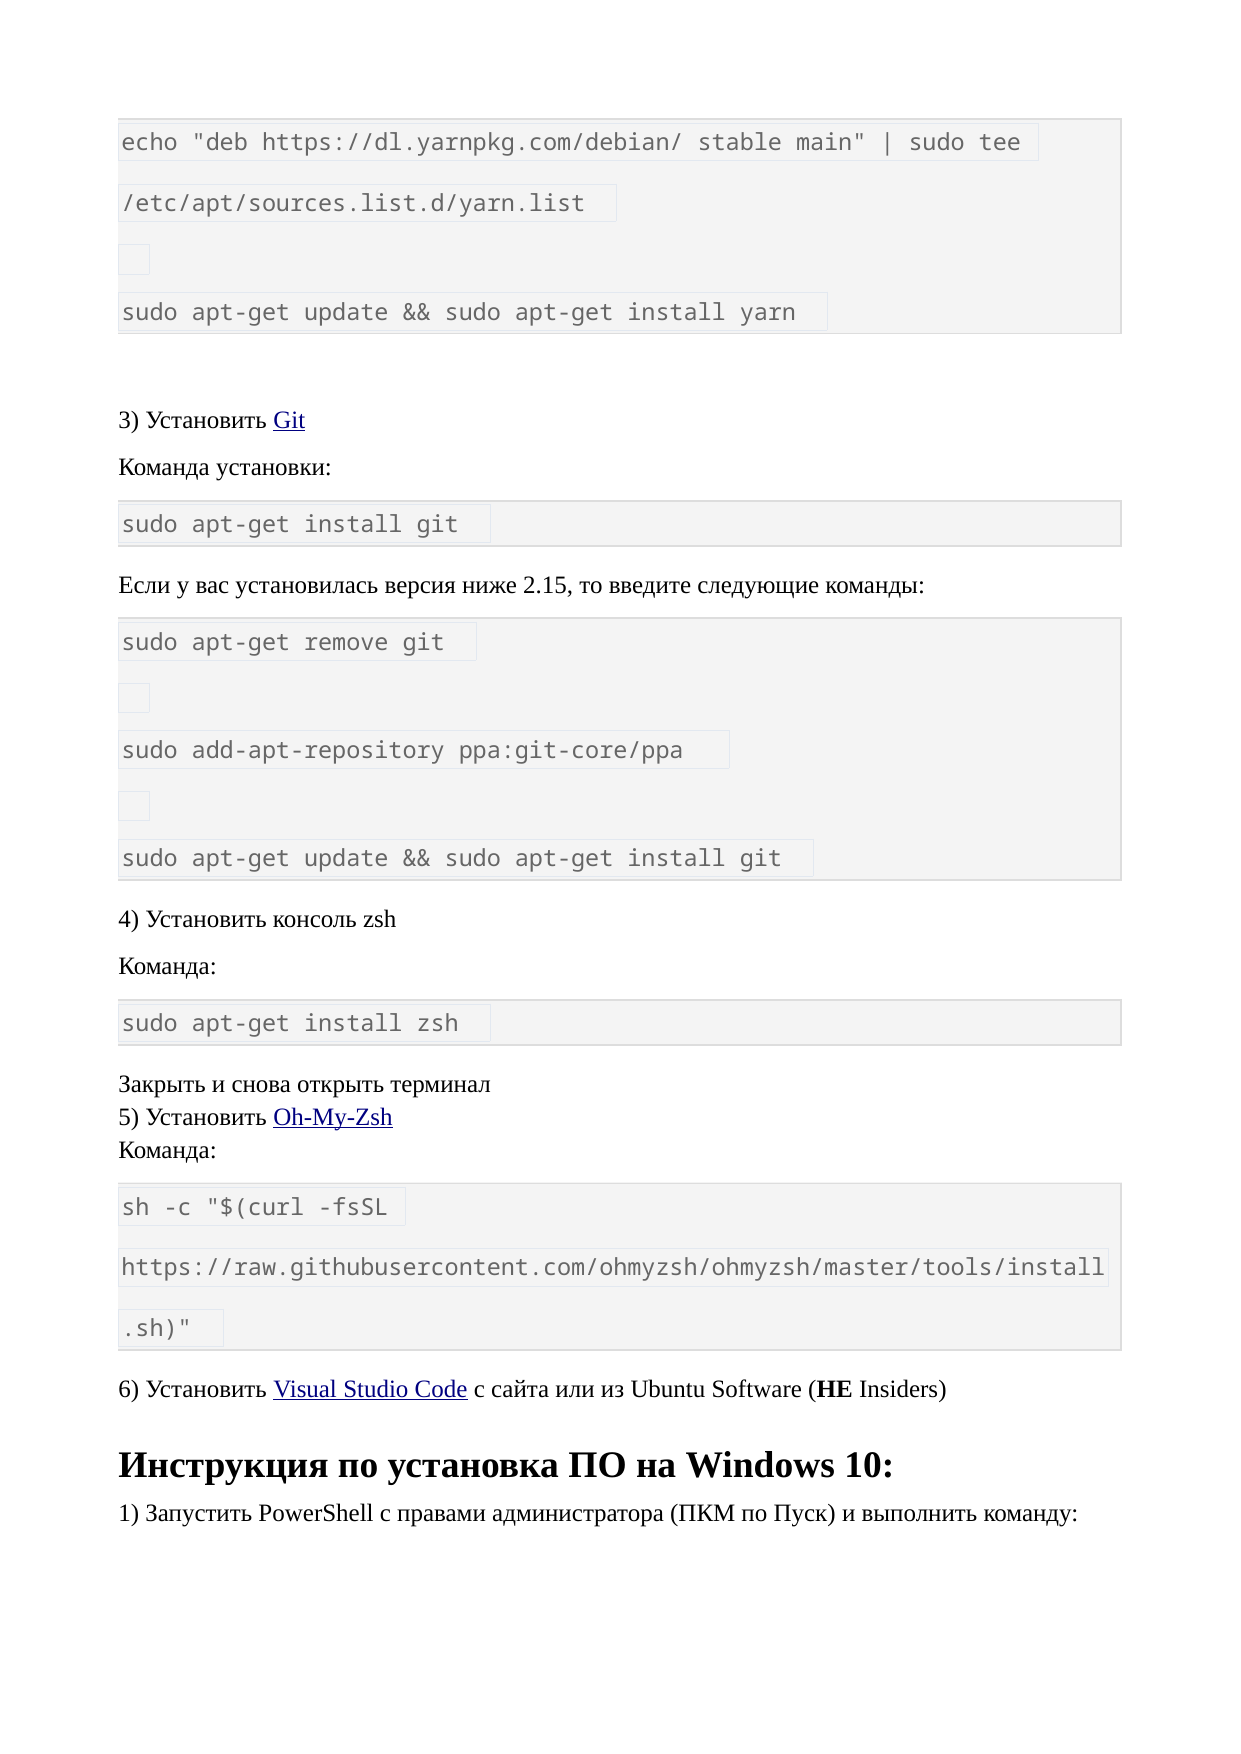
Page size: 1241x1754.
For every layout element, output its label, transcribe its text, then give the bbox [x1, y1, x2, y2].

text 3) Установить Git [118, 405, 1122, 433]
text Закрыть и снова открыть терминал 5) Установить Oh-My-Zsh Команда: [118, 1069, 1122, 1163]
text 6) Установить Visual Studio Code с сайта или из Ubuntu Software (НЕ Insiders) [118, 1374, 1122, 1403]
text 1) Запустить PowerShell с правами администратора (ПКМ по Пуск) и выполнить команду: [118, 1498, 1122, 1527]
text Если у вас установилась версия ниже 2.15, то введите следующие команды: [118, 570, 1122, 598]
text sh -c "$(curl -fsSL https://raw.githubusercontent.com/ohmyzsh/ohmyzsh/master/tools/install.sh)" [118, 1184, 1120, 1349]
text sudo apt-get update && sudo apt-get install git [118, 834, 1120, 879]
text sudo add-apt-repository ppa:git-core/ppa [118, 726, 1120, 768]
subtitle Инструкция по установка ПО на Windows 10: [118, 1442, 1122, 1485]
text echo "deb https://dl.yarnpkg.com/debian/ stable main" | sudo tee /etc/apt/sources.list.d/yarn.list [118, 120, 1120, 221]
text Команда: [118, 951, 1122, 980]
text Команда установки: [118, 452, 1122, 481]
text sudo apt-get update && sudo apt-get install yarn [118, 287, 1120, 333]
text sudo apt-get remove git [118, 619, 1120, 660]
text 4) Установить консоль zsh [118, 904, 1122, 932]
text sudo apt-get install zsh [118, 1001, 1120, 1044]
text sudo apt-get install git [118, 502, 1120, 545]
